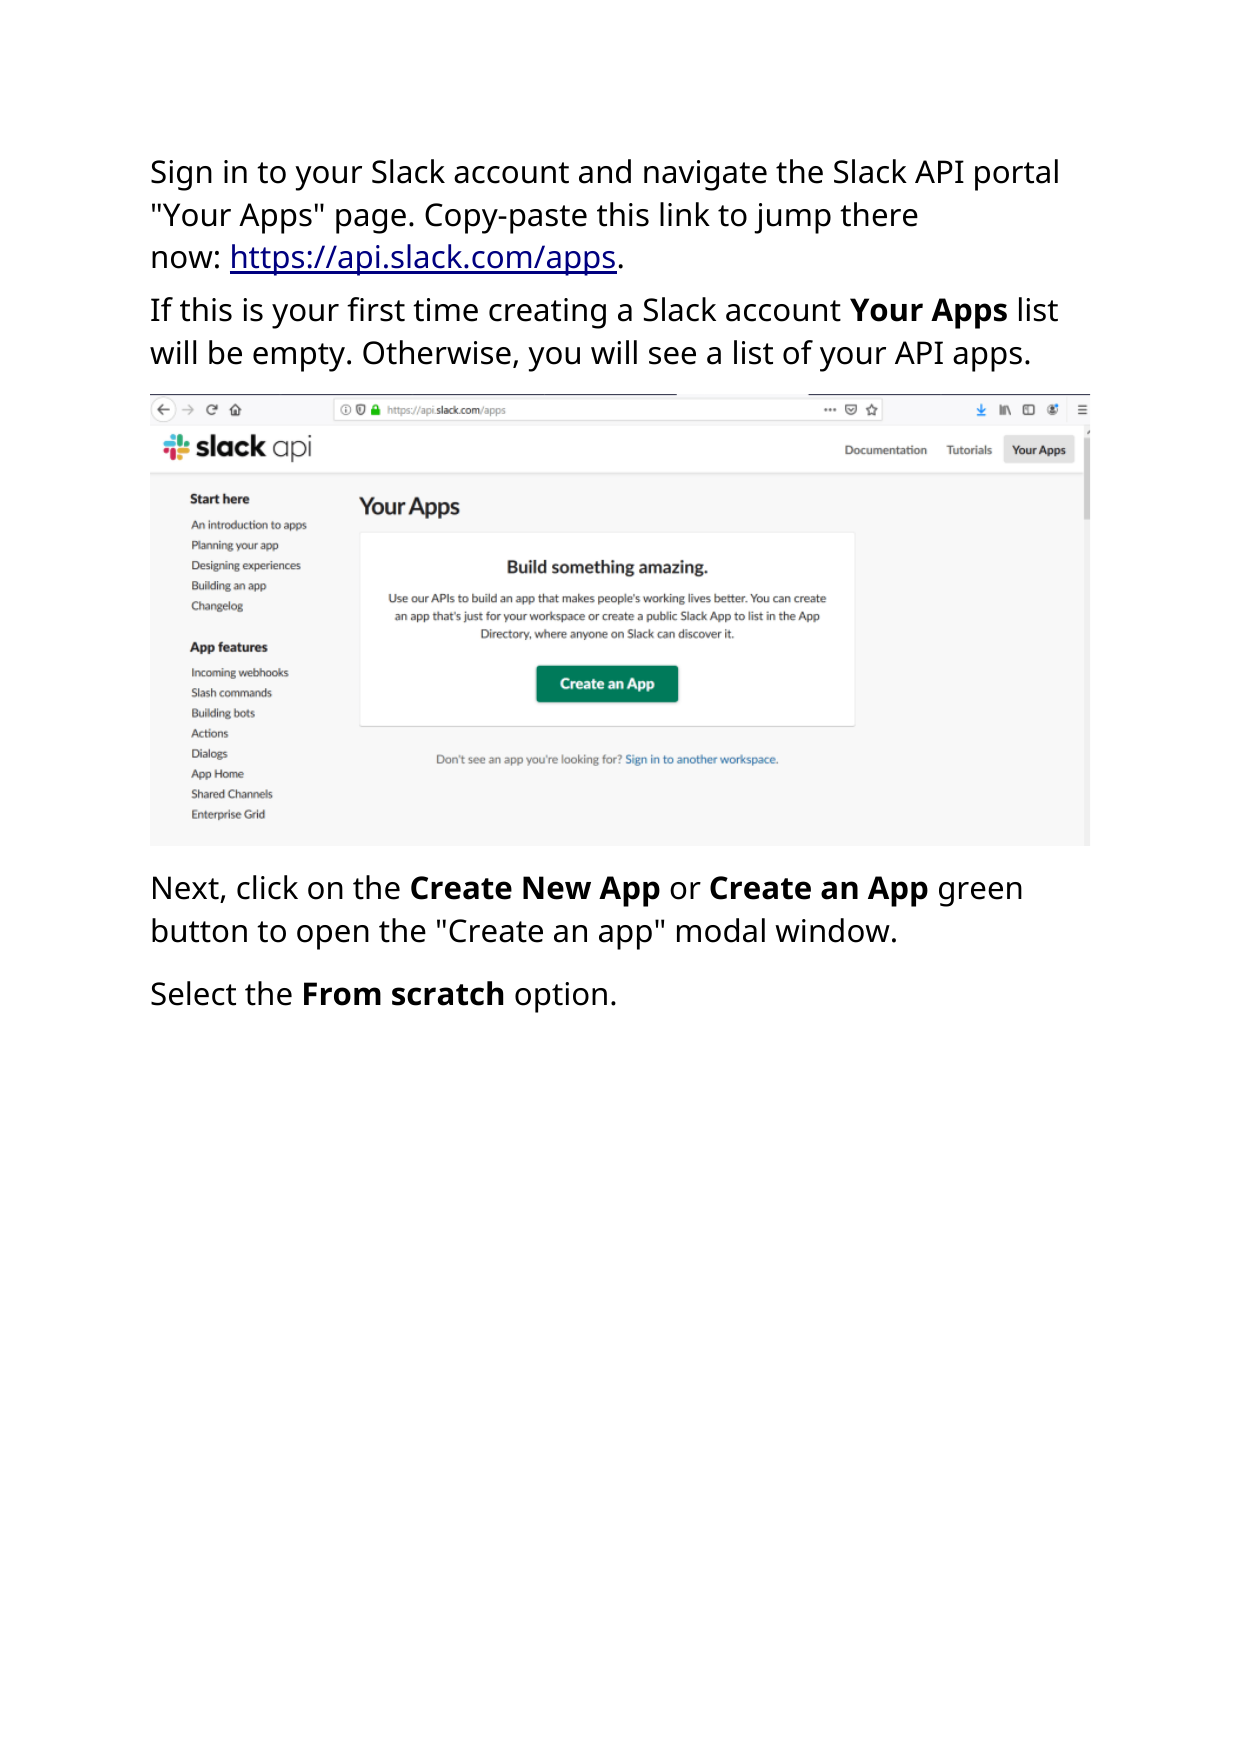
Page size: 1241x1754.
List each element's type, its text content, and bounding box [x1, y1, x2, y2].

text Next, click on the Create New App or Create an App green button to open the "Create an app" modal window. [150, 866, 1090, 952]
text Sign in to your Slack account and navigate the Slack API portal "Your Apps" page. Copy-paste this link to jump there now: https://api.slack.com/apps. [150, 150, 1090, 278]
text Select the From scratch option. [150, 972, 1090, 1015]
text If this is your first time creating a Slack account Your Apps list will be empty. Otherwise, you will see a list of your API apps. [150, 288, 1090, 373]
